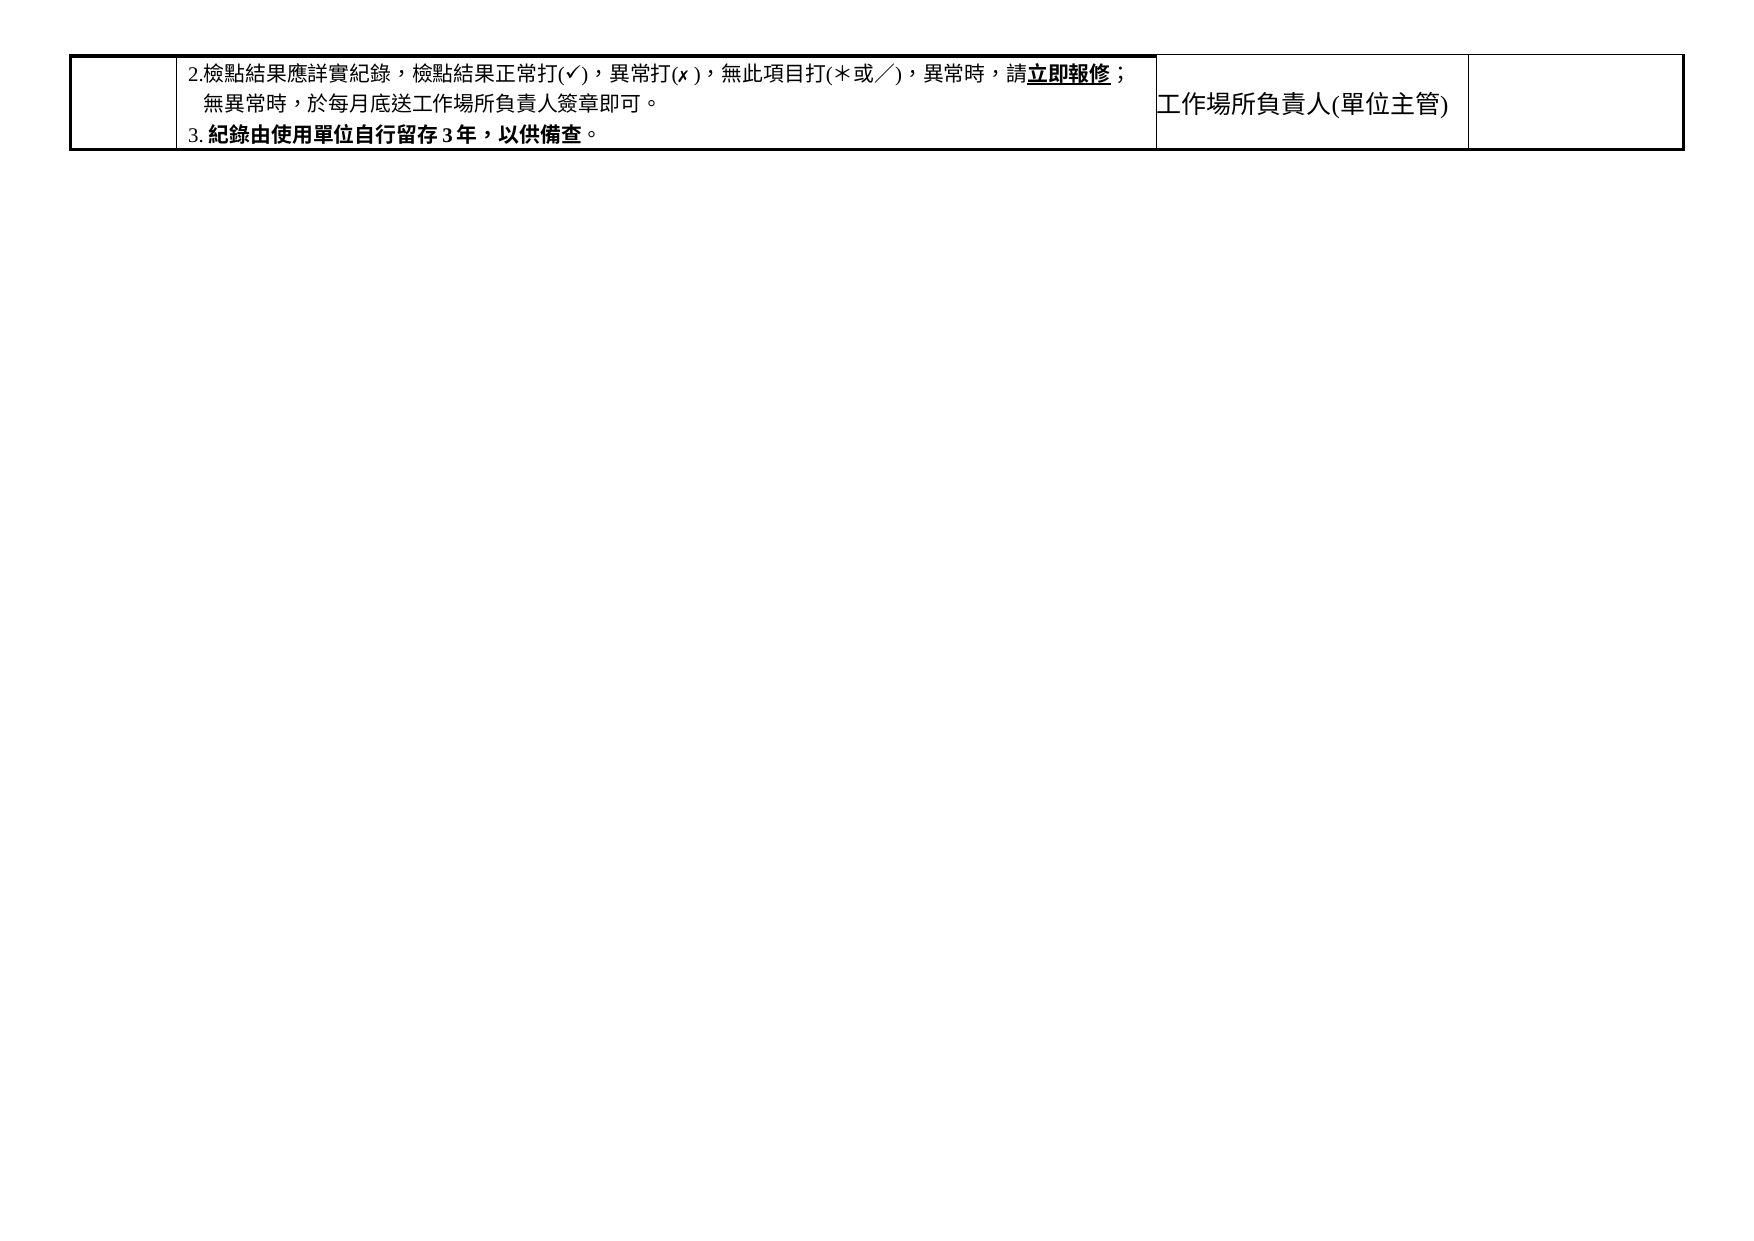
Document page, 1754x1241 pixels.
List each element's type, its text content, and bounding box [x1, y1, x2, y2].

table_cell [1469, 55, 1682, 148]
table_cell [72, 58, 176, 148]
table_cell 工作場所負責人(單位主管) [1157, 55, 1468, 148]
table_cell 2.檢點結果應詳實紀錄，檢點結果正常打()，異常打( )，無此項目打(＊或／)，異常時，請立即報修；無異常時，於每月底送工作場所負責人簽章即可。 3. 紀錄由使用單位自行留存3年，以供備查。 [177, 58, 1156, 148]
